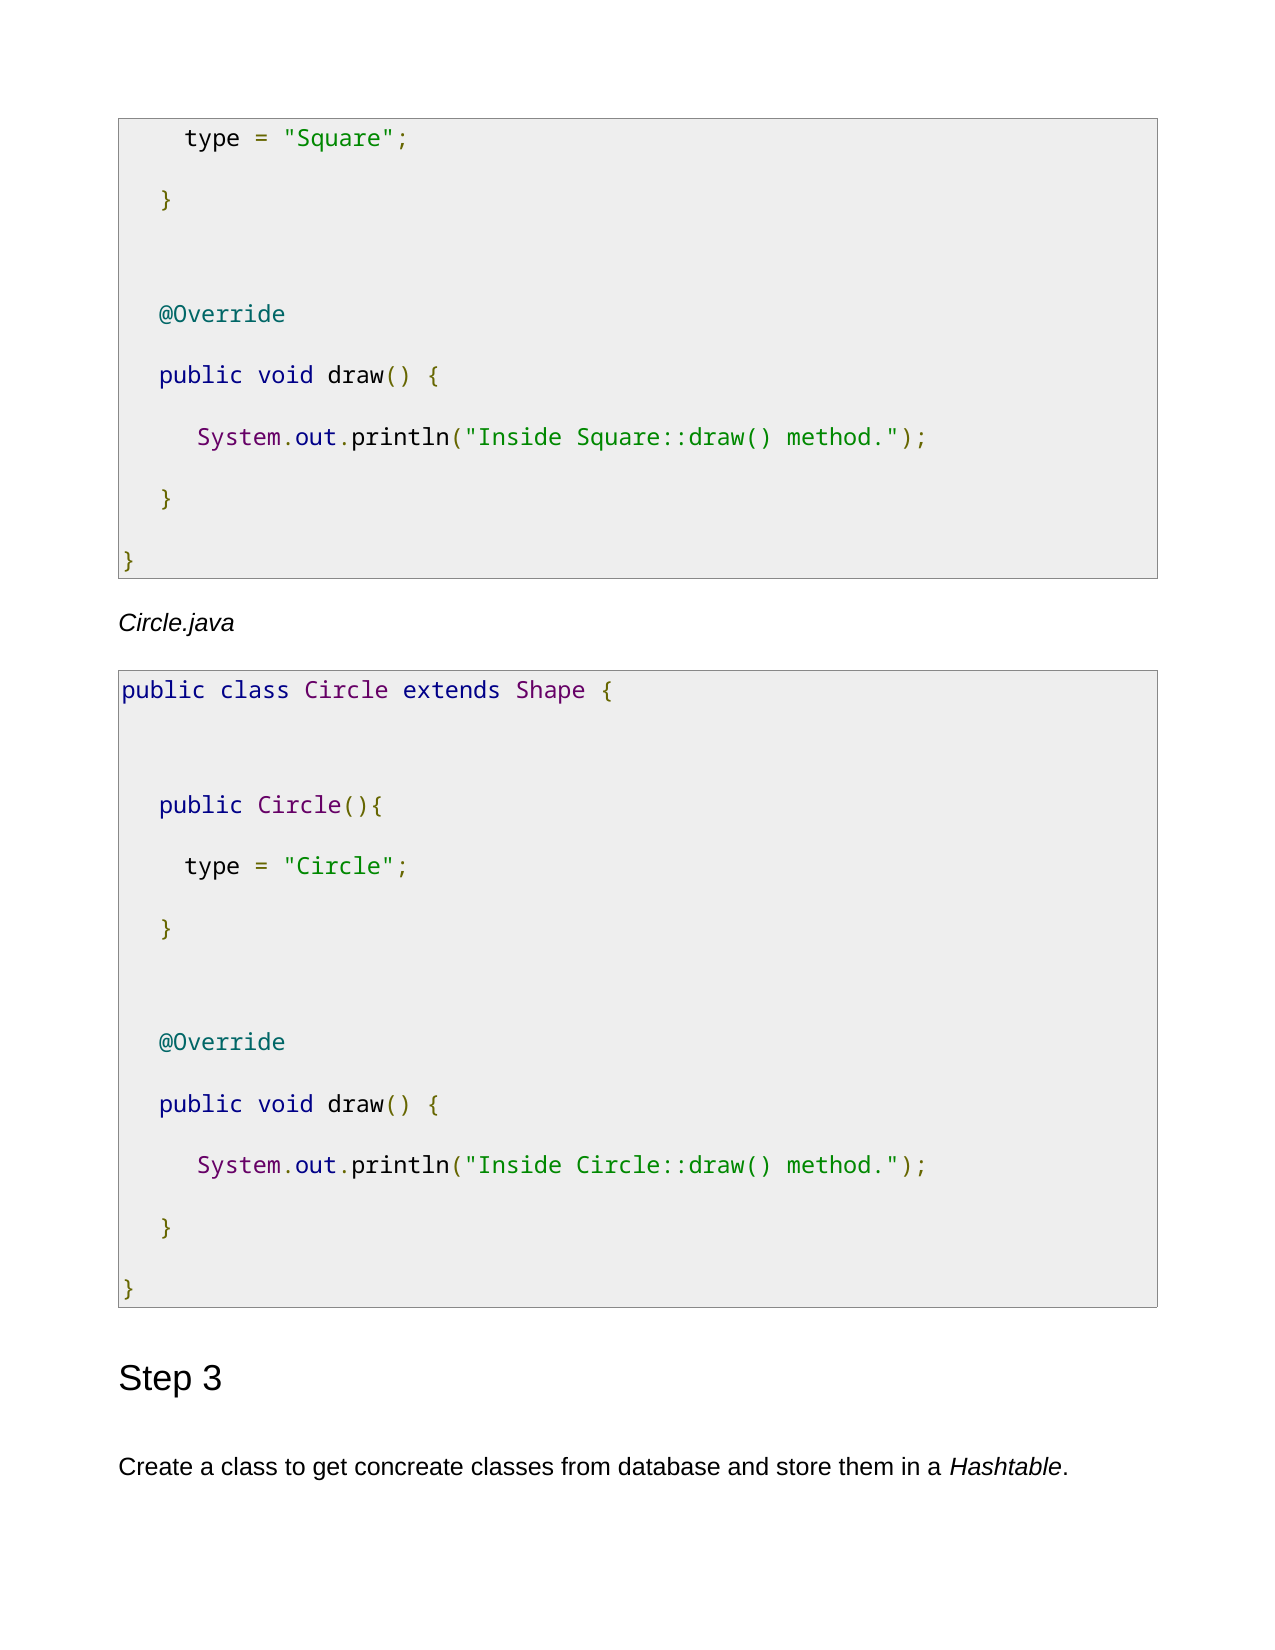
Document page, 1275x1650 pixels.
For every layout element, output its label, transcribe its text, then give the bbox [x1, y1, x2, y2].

text } [119, 540, 1157, 578]
text type = "Square"; [119, 119, 1157, 153]
text public void draw() { [119, 1084, 1157, 1119]
text System.out.println("Inside Square::draw() method."); [119, 417, 1157, 452]
text } [119, 179, 1157, 215]
text } [119, 908, 1157, 943]
text Circle.java [118, 608, 1157, 637]
text public Circle(){ [119, 785, 1157, 820]
text type = "Circle"; [119, 846, 1157, 882]
text } [119, 1207, 1157, 1242]
text Create a class to get concreate classes from database and store them in a Hashtable. [118, 1452, 1157, 1481]
text public class Circle extends Shape { [119, 671, 1157, 706]
text @Override [119, 1022, 1157, 1058]
text } [119, 478, 1157, 514]
subtitle Step 3 [118, 1357, 1157, 1398]
text System.out.println("Inside Circle::draw() method."); [119, 1145, 1157, 1181]
text } [119, 1268, 1157, 1307]
text @Override [119, 294, 1157, 329]
text public void draw() { [119, 356, 1157, 391]
